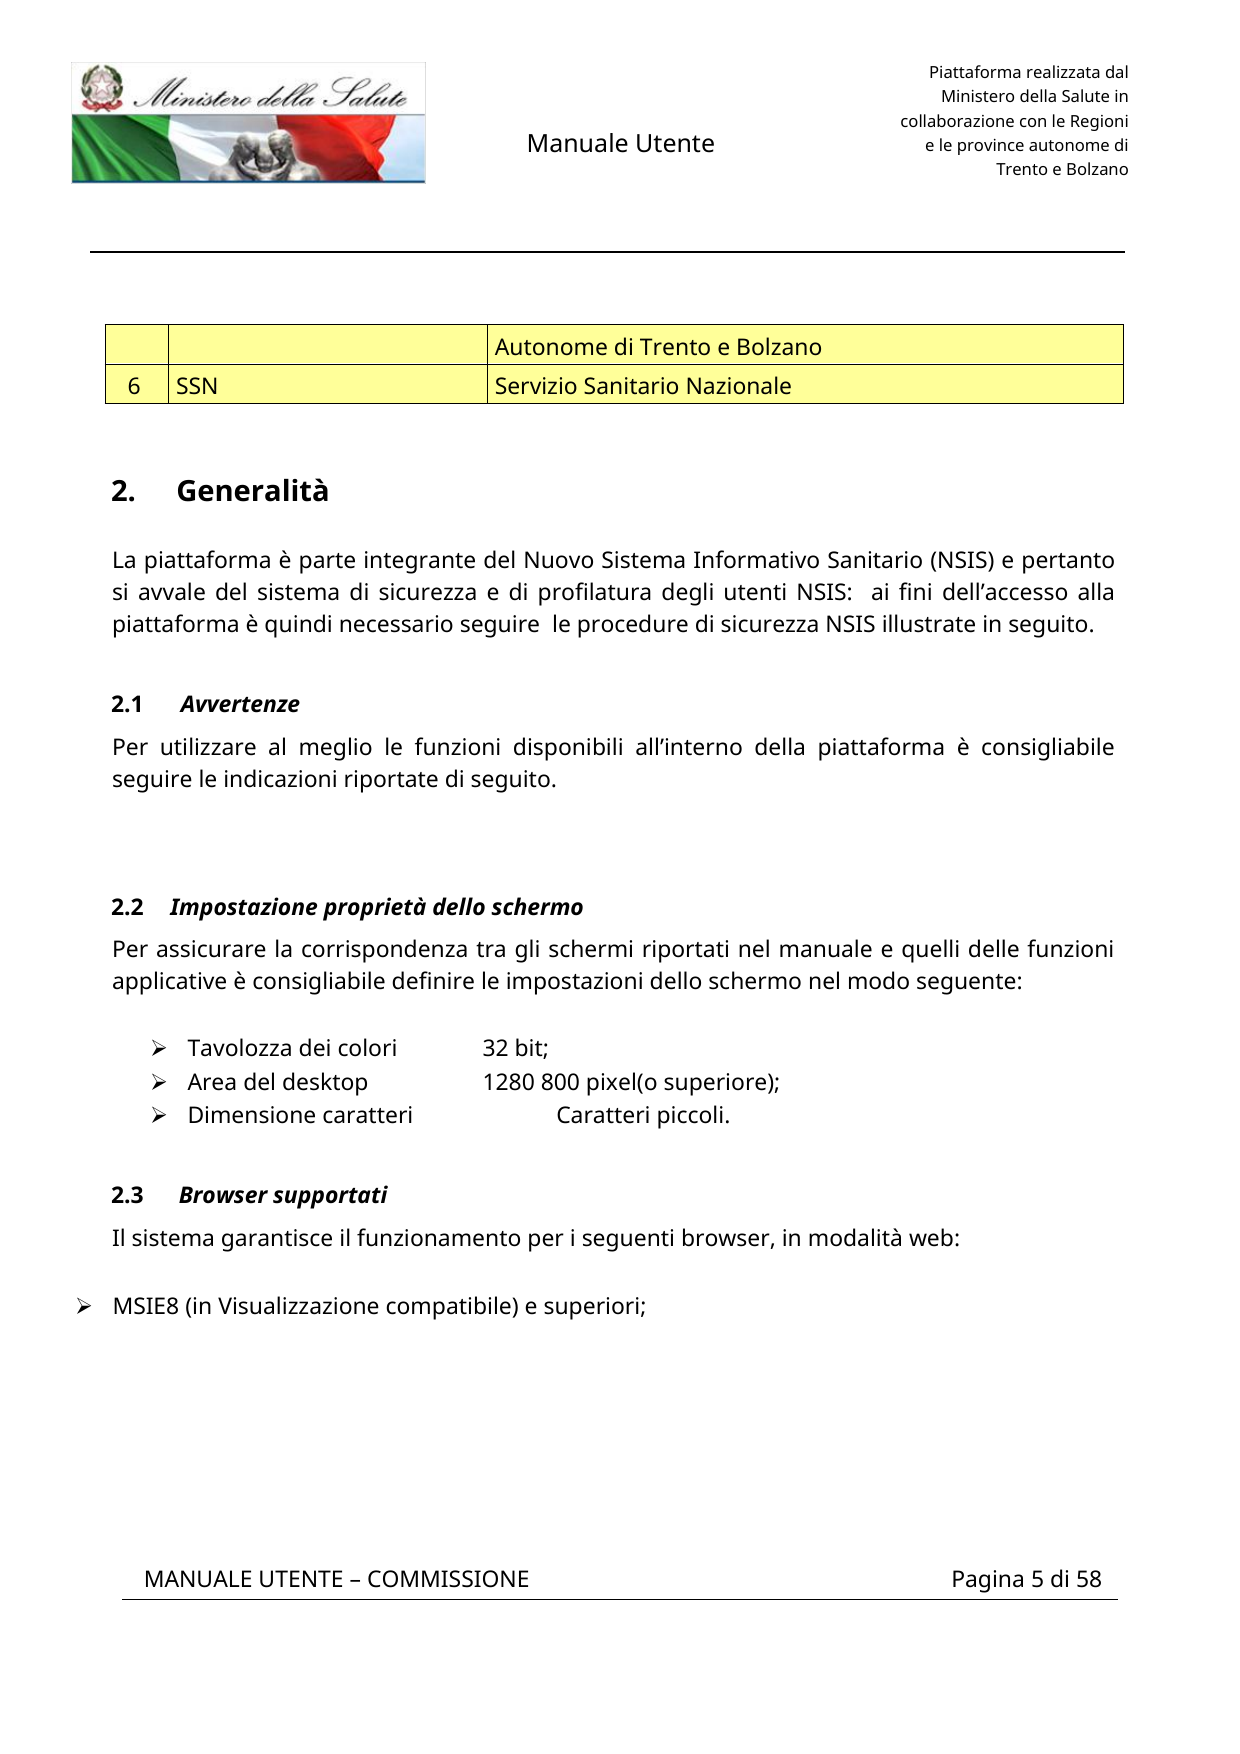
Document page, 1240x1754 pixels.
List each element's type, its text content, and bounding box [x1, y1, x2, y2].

subtitle 2.2 Impostazione proprietà dello schermo [111, 890, 1116, 922]
text La piattaforma è parte integrante del Nuovo Sistema Informativo Sanitario (NSIS) e pertanto si avvale del sistema di sicurezza e di profilatura degli utenti NSIS: ai fini dell’accesso alla piattaforma è quindi necessario seguire le procedure di sicurezza NSIS illustrate in seguito. [112, 544, 1116, 639]
table_cell [106, 325, 168, 363]
list MSIE8 (in Visualizzazione compatibile) e superiori; [75, 1290, 1172, 1322]
text Il sistema garantisce il funzionamento per i seguenti browser, in modalità web: [112, 1222, 1172, 1253]
table_cell [169, 325, 487, 363]
table_cell Servizio Sanitario Nazionale [488, 365, 1123, 403]
text Per assicurare la corrispondenza tra gli schermi riportati nel manuale e quelli delle funzioni applicative è consigliabile definire le impostazioni dello schermo nel modo seguente: [112, 933, 1116, 997]
subtitle 2.3 Browser supportati [111, 1179, 1178, 1211]
list Dimensione caratteri Caratteri piccoli. [150, 1099, 1178, 1130]
table_cell SSN [169, 365, 487, 403]
subtitle 2. Generalità [111, 470, 1178, 510]
table_cell Autonome di Trento e Bolzano [488, 325, 1123, 363]
list Area del desktop 1280 800 pixel(o superiore); [150, 1065, 1178, 1097]
list Tavolozza dei colori 32 bit; [150, 1032, 1178, 1063]
subtitle 2.1 Avvertenze [111, 688, 1116, 719]
text Per utilizzare al meglio le funzioni disponibili all’interno della piattaforma è consigliabile seguire le indicazioni riportate di seguito. [112, 731, 1116, 794]
table_cell 6 [106, 365, 168, 403]
